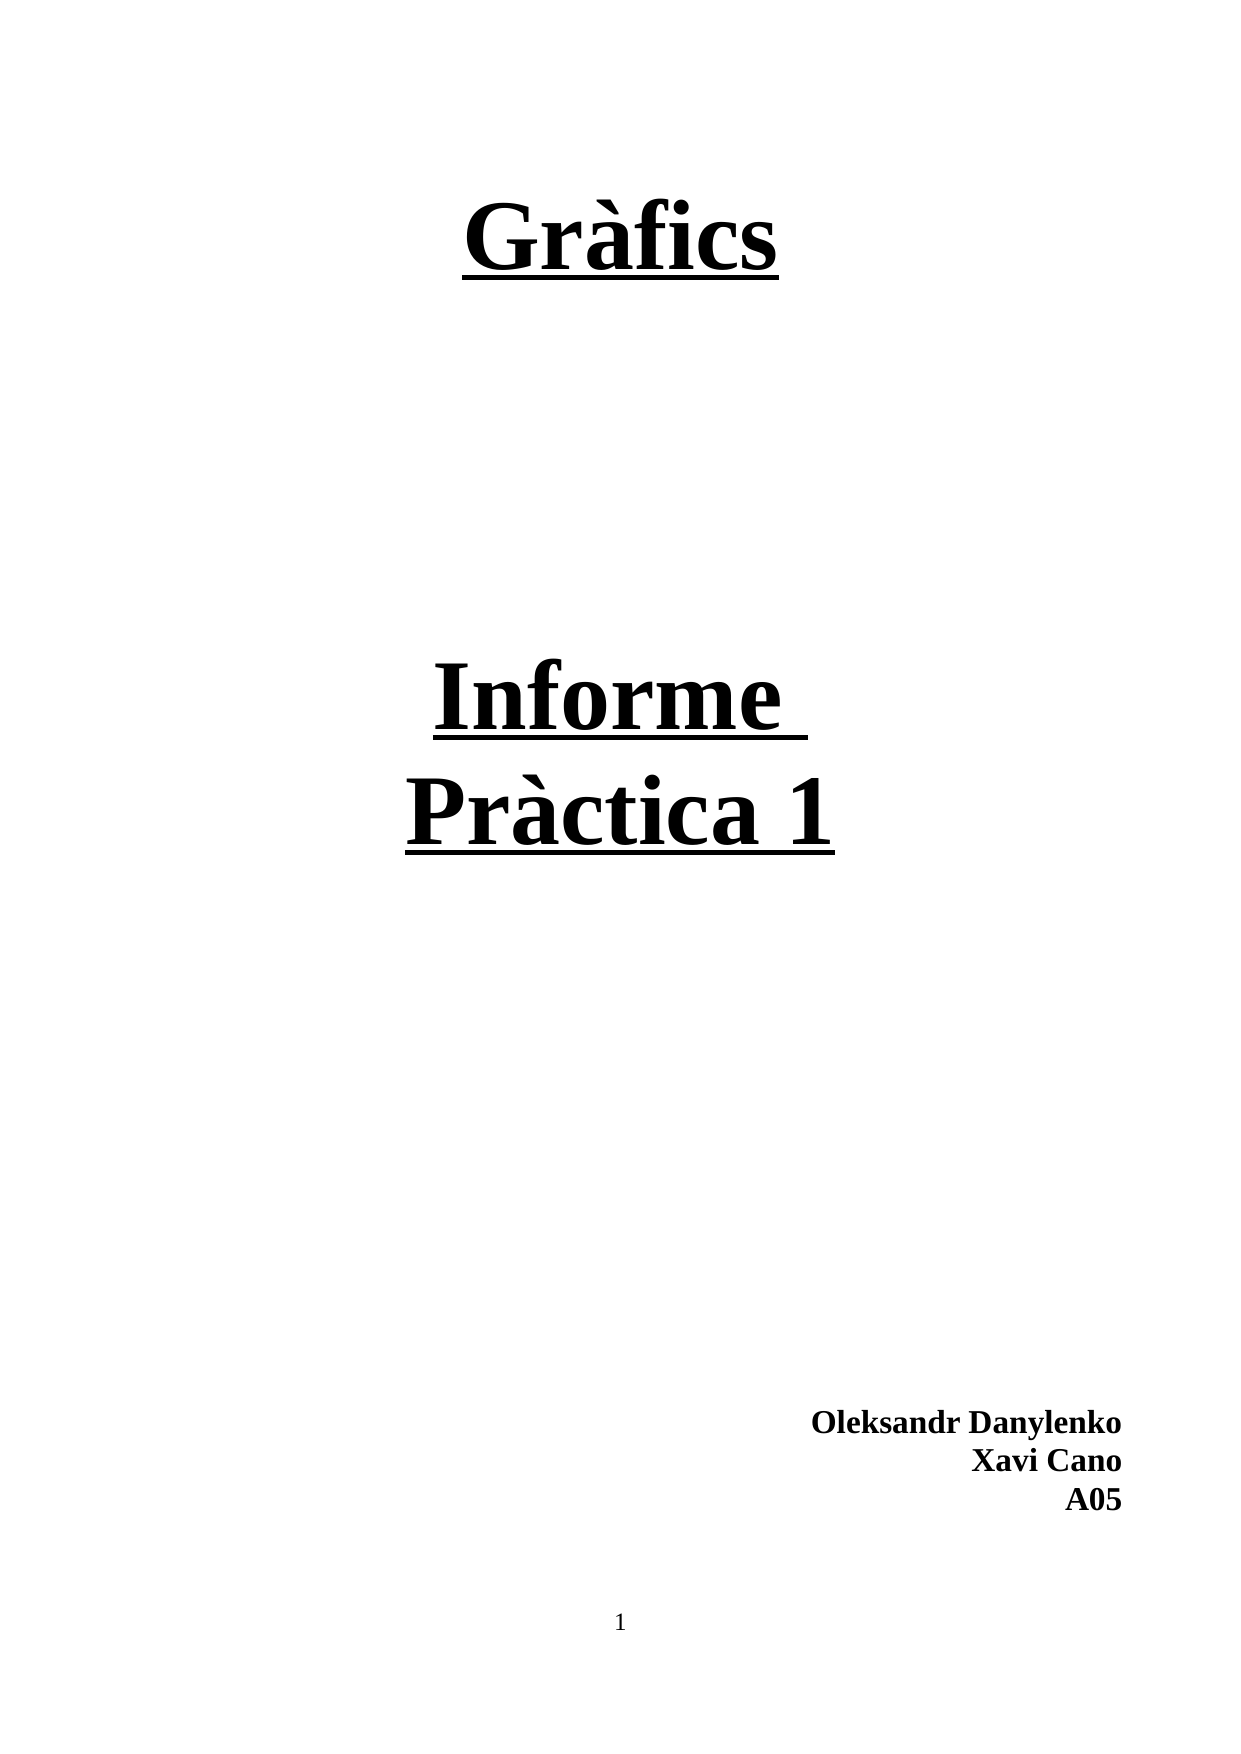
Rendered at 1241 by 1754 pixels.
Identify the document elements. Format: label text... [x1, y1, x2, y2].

text Xavi Cano [118, 1441, 1122, 1479]
text Oleksandr Danylenko [118, 1402, 1122, 1441]
text Gràfics [118, 176, 1122, 291]
text A05 [118, 1479, 1122, 1517]
text Pràctica 1 [118, 751, 1122, 866]
text Informe [118, 636, 1122, 751]
